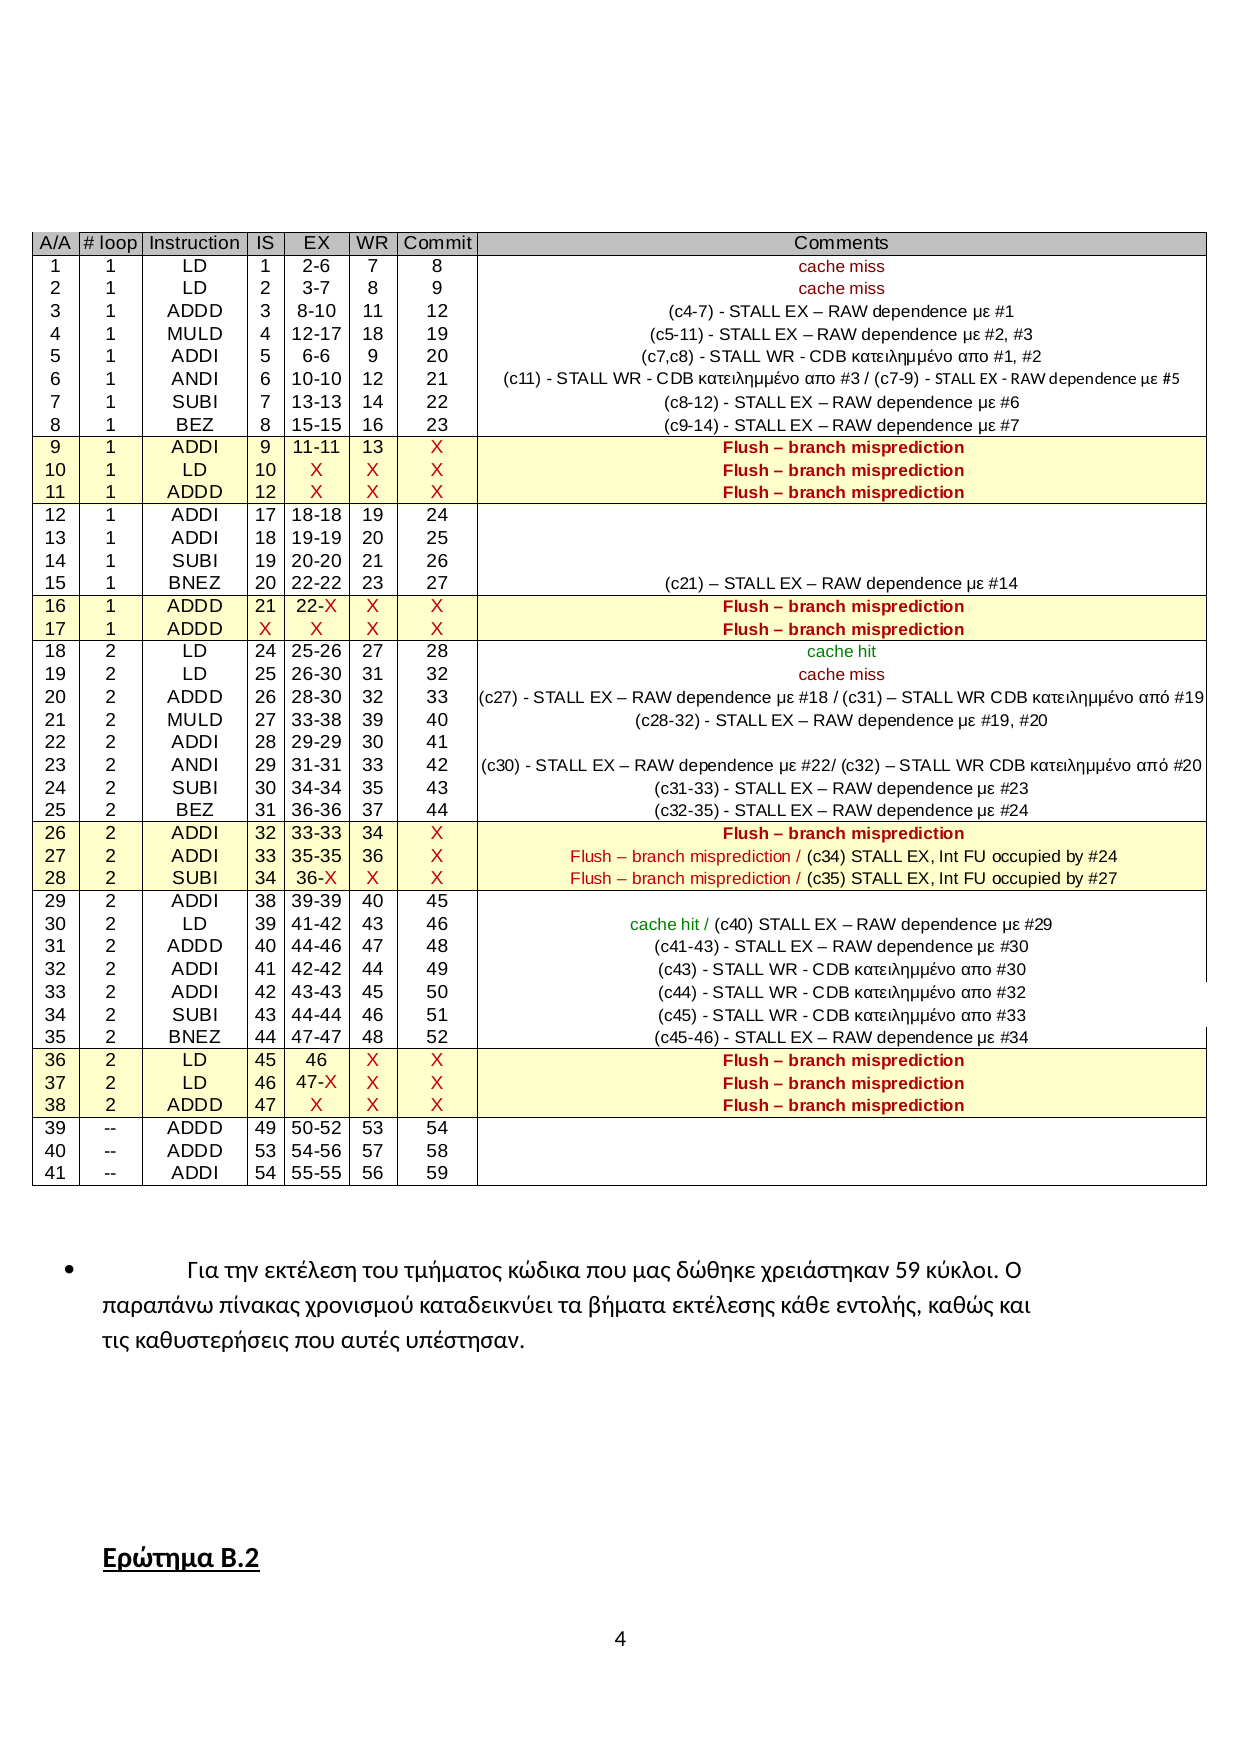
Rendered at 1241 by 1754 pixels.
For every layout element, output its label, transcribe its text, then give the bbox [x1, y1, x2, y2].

list Ερώτημα B.2 [65, 1539, 1053, 1575]
list Για την εκτέλεση του τμήματος κώδικα που μας δώθηκε χρειάστηκαν 59 κύκλοι. Ο παραπάνω πίνακας χρονισμού καταδεικνύει τα βήματα εκτέλεσης κάθε εντολής, καθώς και τις καθυστερήσεις που αυτές υπέστησαν. [65, 1254, 1053, 1355]
